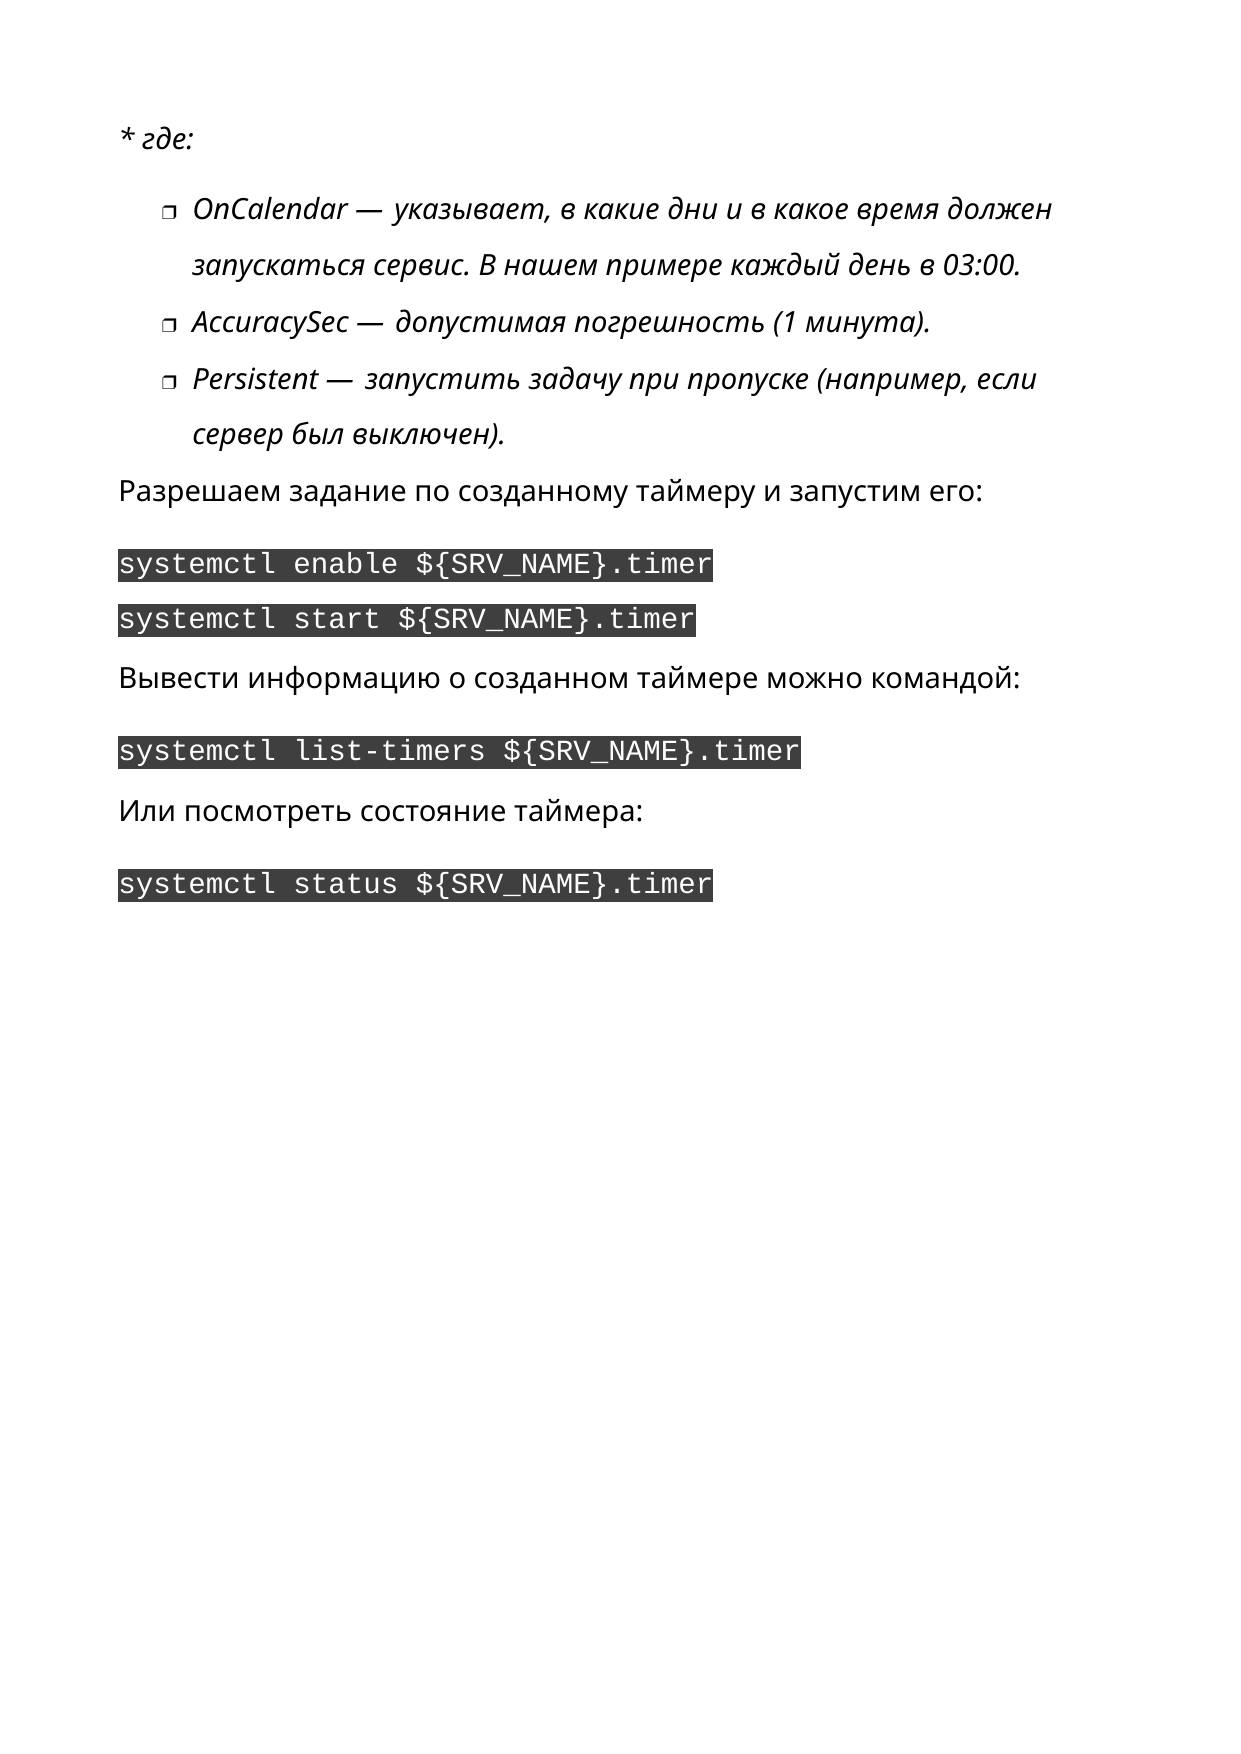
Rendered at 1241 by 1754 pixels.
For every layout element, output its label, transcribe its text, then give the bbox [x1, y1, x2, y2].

text systemctl enable ${SRV_NAME}.timer [118, 549, 1122, 582]
list Persistent — запустить задачу при пропуске (например, если сервер был выключен). [162, 358, 1122, 453]
text systemctl status ${SRV_NAME}.timer [118, 869, 1122, 902]
text Или посмотреть состояние таймера: [118, 790, 1122, 830]
text Вывести информацию о созданном таймере можно командой: [118, 657, 1122, 697]
text systemctl list-timers ${SRV_NAME}.timer [118, 736, 1122, 769]
list OnCalendar — указывает, в какие дни и в какое время должен запускаться сервис. В нашем примере каждый день в 03:00. [162, 188, 1122, 283]
text systemctl start ${SRV_NAME}.timer [118, 604, 1122, 637]
text Разрешаем задание по созданному таймеру и запустим его: [118, 471, 1122, 510]
text * где: [118, 118, 1122, 158]
list AccuracySec — допустимая погрешность (1 минута). [162, 301, 1122, 341]
